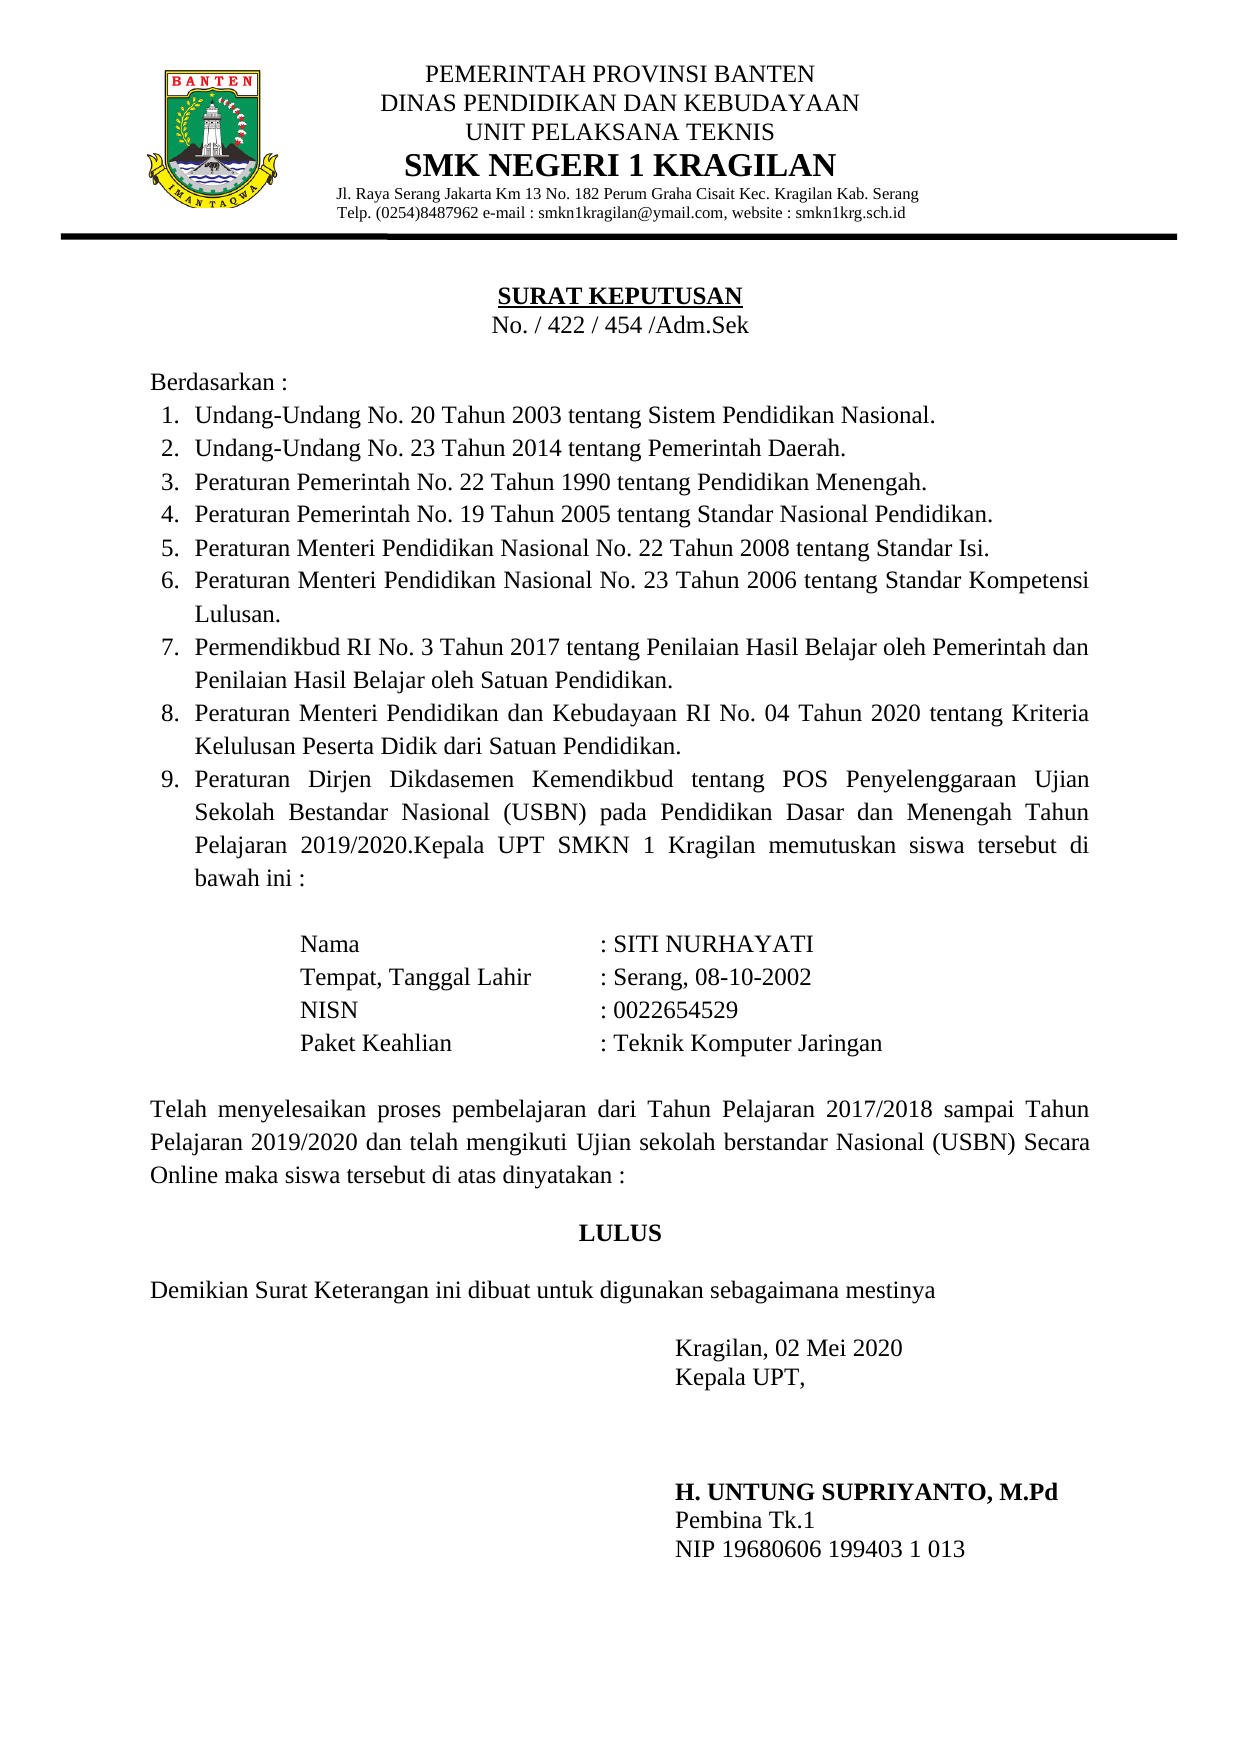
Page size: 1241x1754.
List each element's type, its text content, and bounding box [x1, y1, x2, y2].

text LULUS [150, 1218, 1090, 1247]
text Tempat, Tanggal Lahir : Serang, 08-10-2002 [150, 962, 1090, 991]
text SURAT KEPUTUSAN [150, 281, 1090, 310]
text Berdasarkan : [150, 367, 1090, 396]
list Permendikbud RI No. 3 Tahun 2017 tentang Penilaian Hasil Belajar oleh Pemerintah dan Penilaian Hasil Belajar oleh Satuan Pendidikan. [179, 632, 1090, 693]
picture [146, 70, 279, 208]
text H. UNTUNG SUPRIYANTO, M.Pd [150, 1477, 1090, 1506]
text Pembina Tk.1 [150, 1506, 1090, 1534]
list Undang-Undang No. 20 Tahun 2003 tentang Sistem Pendidikan Nasional. [179, 401, 1090, 429]
text Paket Keahlian : Teknik Komputer Jaringan [150, 1028, 1090, 1057]
text Demikian Surat Keterangan ini dibuat untuk digunakan sebagaimana mestinya [150, 1276, 1090, 1304]
list Peraturan Dirjen Dikdasemen Kemendikbud tentang POS Penyelenggaraan Ujian Sekolah Bestandar Nasional (USBN) pada Pendidikan Dasar dan Menengah Tahun Pelajaran 2019/2020.Kepala UPT SMKN 1 Kragilan memutuskan siswa tersebut di bawah ini : [179, 764, 1090, 892]
text Kepala UPT, [150, 1362, 1090, 1391]
text NIP 19680606 199403 1 013 [150, 1534, 1090, 1563]
text Kragilan, 02 Mei 2020 [150, 1333, 1090, 1362]
text Nama : SITI NURHAYATI [150, 929, 1090, 958]
list Peraturan Pemerintah No. 19 Tahun 2005 tentang Standar Nasional Pendidikan. [179, 499, 1090, 528]
list Peraturan Menteri Pendidikan dan Kebudayaan RI No. 04 Tahun 2020 tentang Kriteria Kelulusan Peserta Didik dari Satuan Pendidikan. [179, 698, 1090, 759]
list Peraturan Pemerintah No. 22 Tahun 1990 tentang Pendidikan Menengah. [179, 467, 1090, 495]
list Undang-Undang No. 23 Tahun 2014 tentang Pemerintah Daerah. [179, 433, 1090, 462]
text NISN : 0022654529 [150, 995, 1090, 1024]
text No. / 422 / 454 /Adm.Sek [150, 310, 1090, 339]
list Peraturan Menteri Pendidikan Nasional No. 22 Tahun 2008 tentang Standar Isi. [179, 533, 1090, 561]
list Peraturan Menteri Pendidikan Nasional No. 23 Tahun 2006 tentang Standar Kompetensi Lulusan. [179, 566, 1090, 627]
text Telah menyelesaikan proses pembelajaran dari Tahun Pelajaran 2017/2018 sampai Tahun Pelajaran 2019/2020 dan telah mengikuti Ujian sekolah berstandar Nasional (USBN) Secara Online maka siswa tersebut di atas dinyatakan : [150, 1094, 1090, 1189]
